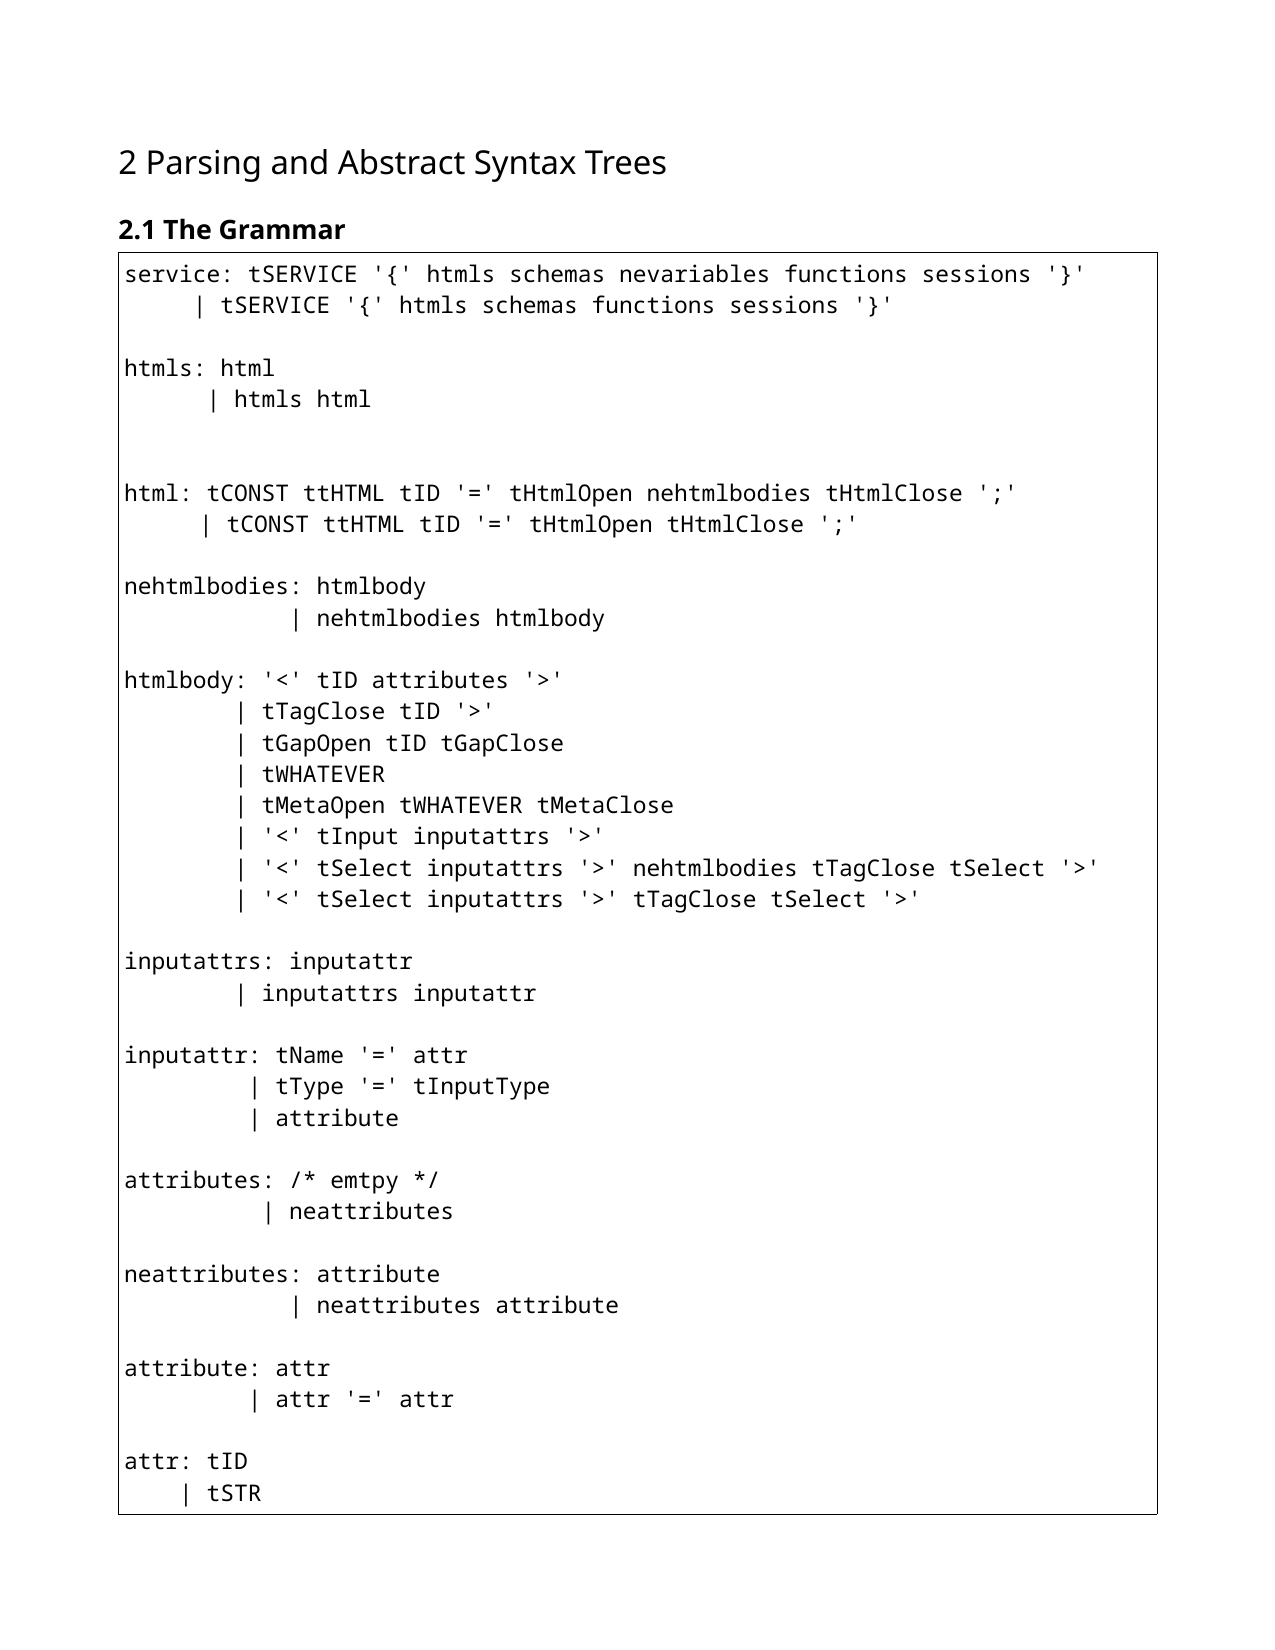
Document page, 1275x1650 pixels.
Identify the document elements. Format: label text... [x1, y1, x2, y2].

subtitle 2 Parsing and Abstract Syntax Trees [118, 139, 1157, 184]
subtitle 2.1 The Grammar [118, 211, 1157, 247]
table_header service: tSERVICE '{' htmls schemas nevariables functions sessions '}' | tSERVICE '{' htmls schemas functions sessions '}' htmls: html | htmls html html: tCONST ttHTML tID '=' tHtmlOpen nehtmlbodies tHtmlClose ';' | tCONST ttHTML tID '=' tHtmlOpen tHtmlClose ';' nehtmlbodies: htmlbody | nehtmlbodies htmlbody htmlbody: '<' tID attributes '>' | tTagClose tID '>' | tGapOpen tID tGapClose | tWHATEVER | tMetaOpen tWHATEVER tMetaClose | '<' tInput inputattrs '>' | '<' tSelect inputattrs '>' nehtmlbodies tTagClose tSelect '>' | '<' tSelect inputattrs '>' tTagClose tSelect '>' inputattrs: inputattr | inputattrs inputattr inputattr: tName '=' attr | tType '=' tInputType | attribute attributes: /* emtpy */ | neattributes neattributes: attribute | neattributes attribute attribute: attr | attr '=' attr attr: tID | tSTR [119, 253, 1157, 1513]
